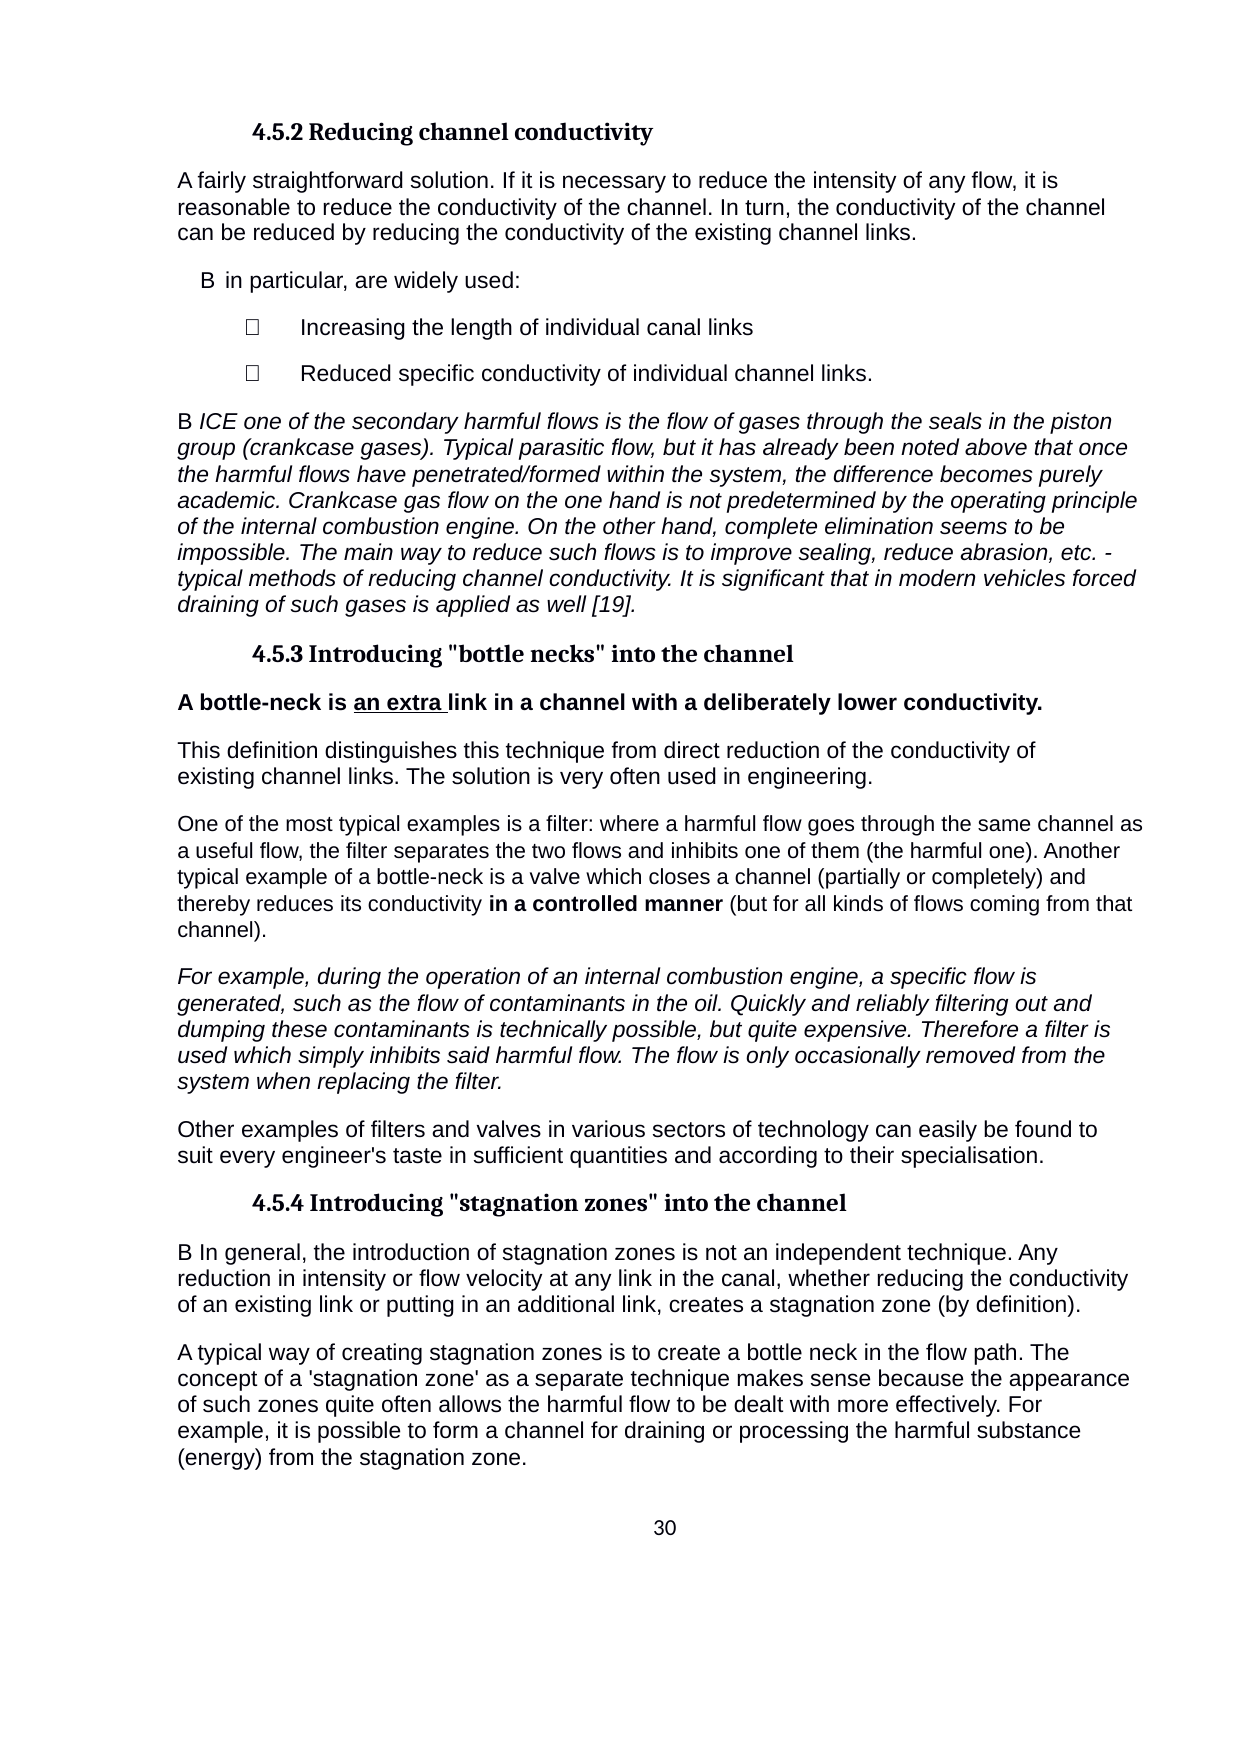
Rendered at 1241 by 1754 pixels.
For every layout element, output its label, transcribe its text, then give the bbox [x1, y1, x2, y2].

list Reduced specific conductivity of individual channel links. [244, 360, 1152, 387]
text One of the most typical examples is a filter: where a harmful flow goes through the same channel as a useful flow, the filter separates the two flows and inhibits one of them (the harmful one). Another typical example of a bottle-neck is a valve which closes a channel (partially or completely) and thereby reduces its conductivity in a controlled manner (but for all kinds of flows coming from that channel). [177, 811, 1150, 942]
text For example, during the operation of an internal combustion engine, a specific flow is generated, such as the flow of contaminants in the oil. Quickly and reliably filtering out and dumping these contaminants is technically possible, but quite expensive. Therefore a filter is used which simply inhibits said harmful flow. The flow is only occasionally removed from the system when replacing the filter. [177, 964, 1146, 1094]
list ICE one of the secondary harmful flows is the flow of gases through the seals in the piston group (crankcase gases). Typical parasitic flow, but it has already been noted above that once the harmful flows have penetrated/formed within the system, the difference becomes purely academic. Crankcase gas flow on the one hand is not predetermined by the operating principle of the internal combustion engine. On the other hand, complete elimination seems to be impossible. The main way to reduce such flows is to improve sealing, reduce abrasion, etc. - typical methods of reducing channel conductivity. It is significant that in modern vehicles forced draining of such gases is applied as well [19]. [177, 408, 1148, 618]
list In general, the introduction of stagnation zones is not an independent technique. Any reduction in intensity or flow velocity at any link in the canal, whether reducing the conductivity of an existing link or putting in an additional link, creates a stagnation zone (by definition). [177, 1240, 1152, 1317]
text A bottle-neck is an extra link in a channel with a deliberately lower conductivity. [177, 690, 1102, 716]
list Increasing the length of individual canal links [244, 313, 1152, 340]
list in particular, are widely used: [200, 267, 1152, 293]
text This definition distinguishes this technique from direct reduction of the conductivity of existing channel links. The solution is very often used in engineering. [177, 738, 1119, 789]
text A typical way of creating stagnation zones is to create a bottle neck in the flow path. The concept of a 'stagnation zone' as a separate technique makes sense because the appearance of such zones quite often allows the harmful flow to be dealt with more effectively. For example, it is possible to form a channel for draining or processing the harmful substance (energy) from the stagnation zone. [177, 1339, 1142, 1470]
text 4.5.3 Introducing "bottle necks" into the channel [252, 640, 1152, 668]
text 4.5.4 Introducing "stagnation zones" into the channel [252, 1189, 1152, 1218]
text Other examples of filters and valves in various sectors of technology can easily be found to suit every engineer's taste in sufficient quantities and according to their specialisation. [177, 1117, 1108, 1168]
text A fairly straightforward solution. If it is necessary to reduce the intensity of any flow, it is reasonable to reduce the conductivity of the channel. In turn, the conductivity of the channel can be reduced by reducing the conductivity of the existing channel links. [177, 168, 1146, 246]
text 30 [150, 1513, 1179, 1541]
text 4.5.2 Reducing channel conductivity [252, 118, 1152, 147]
